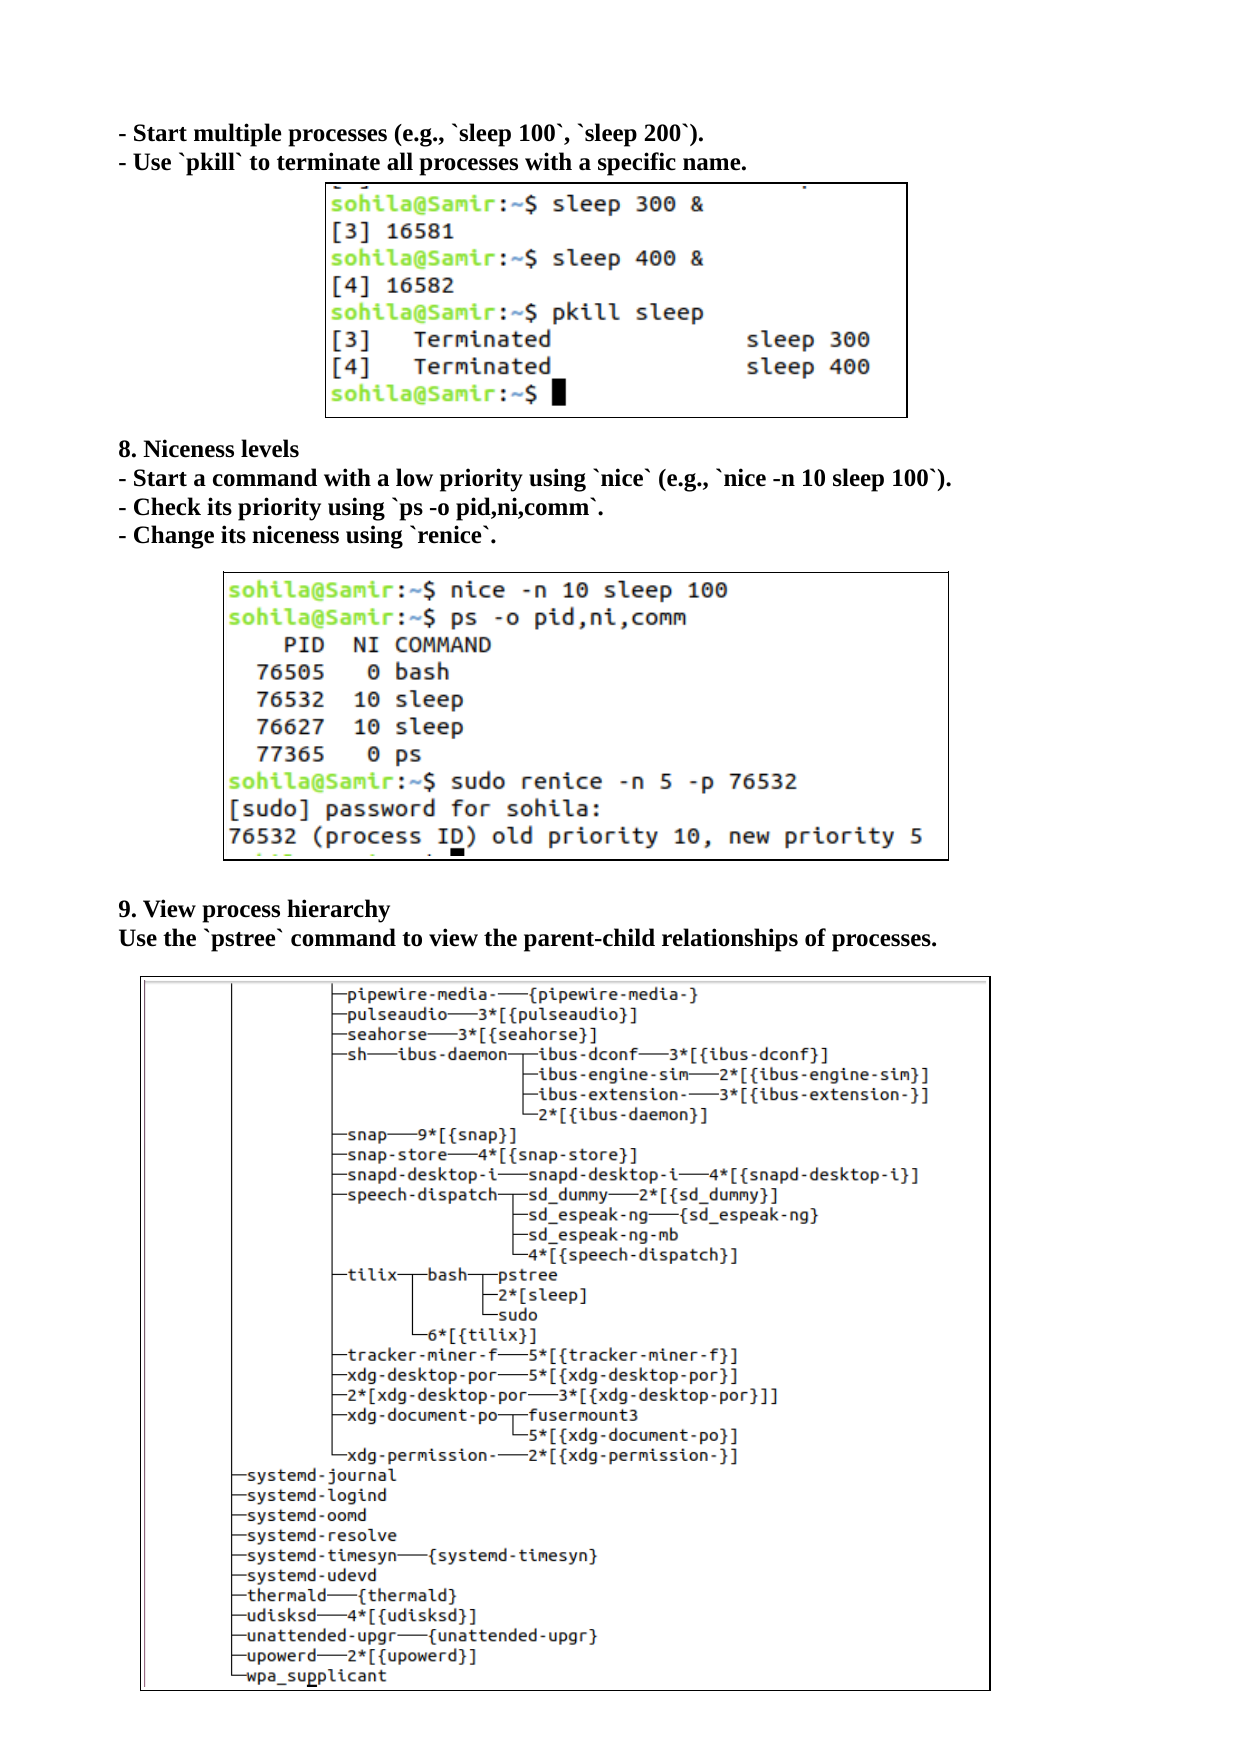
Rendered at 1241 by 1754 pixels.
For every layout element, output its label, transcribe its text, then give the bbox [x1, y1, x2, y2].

text - Start multiple processes (e.g., `sleep 100`, `sleep 200`). [118, 118, 1122, 147]
picture [226, 576, 945, 856]
picture [329, 186, 904, 414]
text - Use `pkill` to terminate all processes with a specific name. [118, 147, 1122, 176]
text - Check its priority using `ps -o pid,ni,comm`. [118, 492, 1122, 521]
text 9. View process hierarchy [118, 894, 1122, 923]
text - Change its niceness using `renice`. [118, 521, 1122, 549]
picture [144, 980, 987, 1687]
text Use the `pstree` command to view the parent-child relationships of processes. [118, 923, 1122, 952]
text 8. Niceness levels [118, 434, 1122, 463]
text - Start a command with a low priority using `nice` (e.g., `nice -n 10 sleep 100`). [118, 463, 1122, 492]
